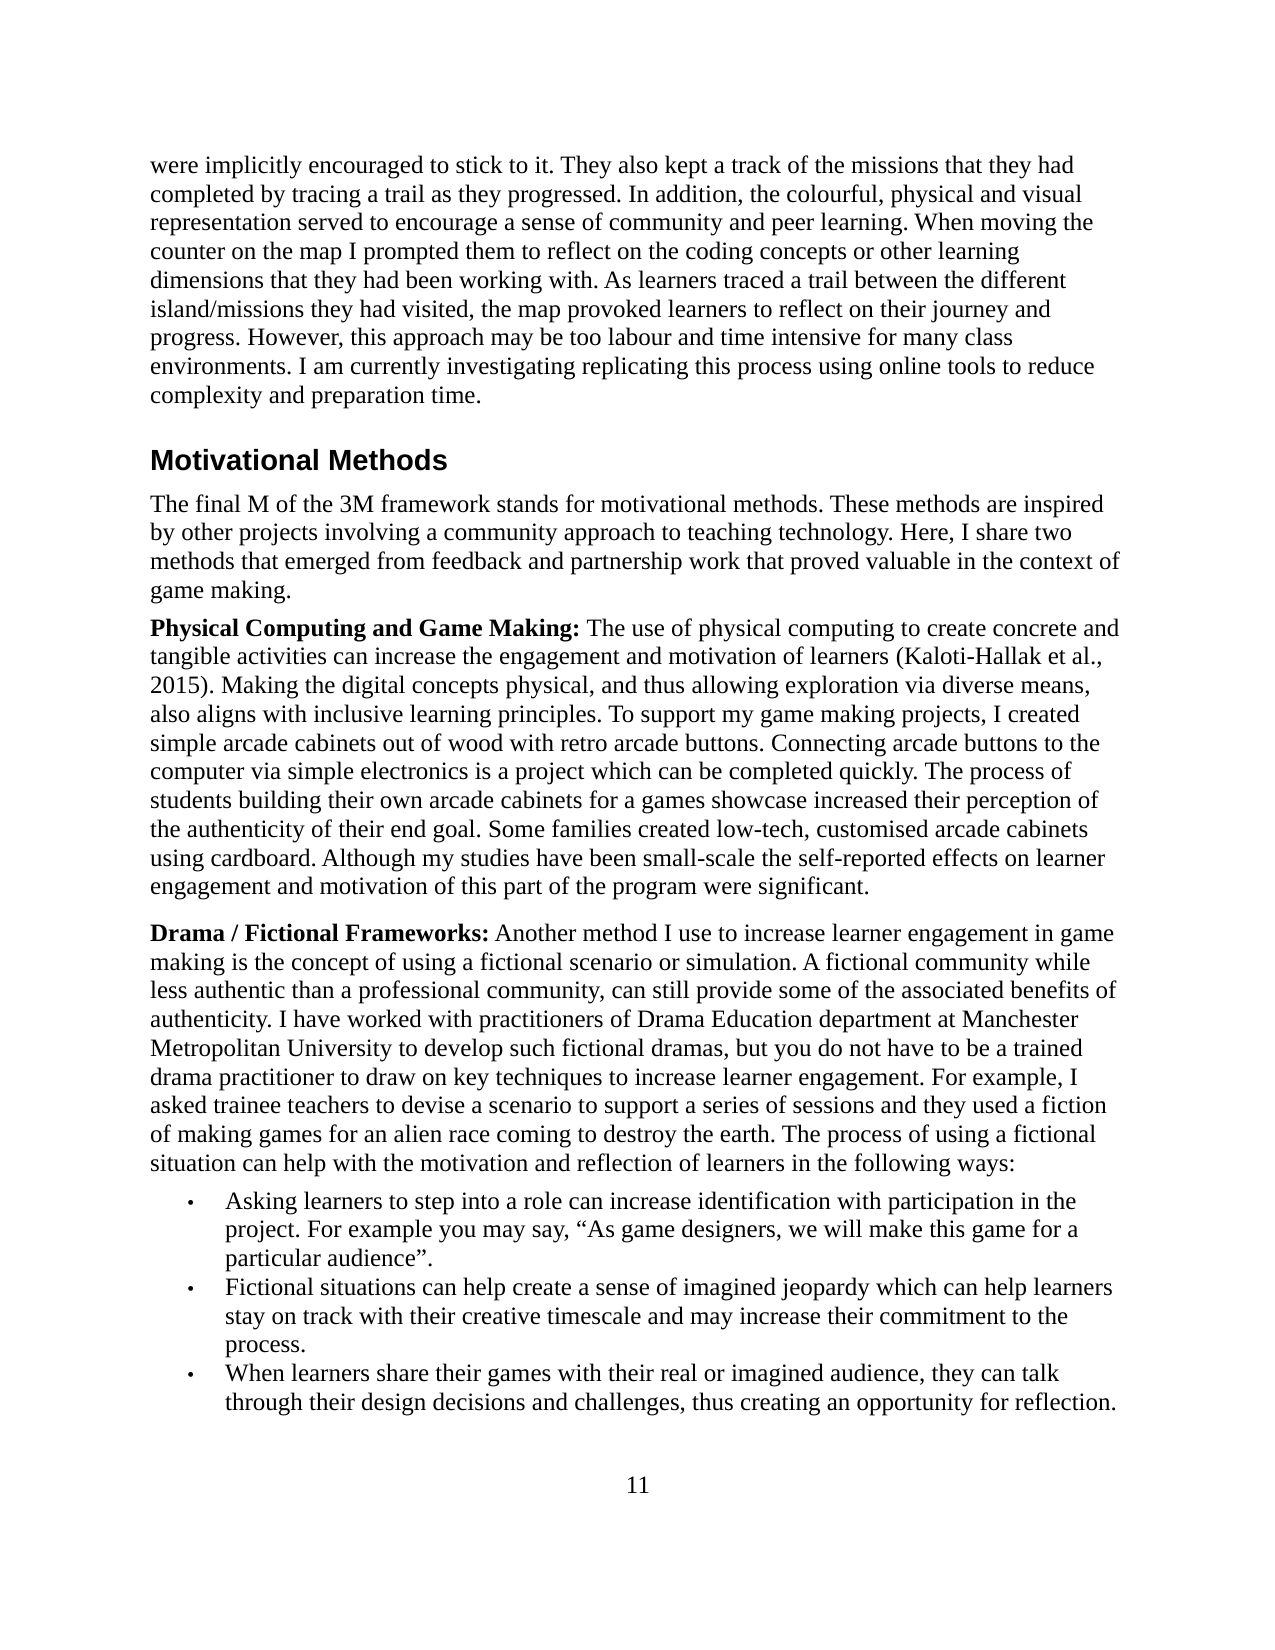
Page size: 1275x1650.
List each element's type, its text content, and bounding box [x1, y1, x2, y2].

list Asking learners to step into a role can increase identification with participation in the project. For example you may say, “As game designers, we will make this game for a particular audience”. [187, 1186, 1125, 1272]
list Fictional situations can help create a sense of imagined jeopardy which can help learners stay on track with their creative timescale and may increase their commitment to the process. [187, 1272, 1125, 1358]
text were implicitly encouraged to stick to it. They also kept a track of the missions that they had completed by tracing a trail as they progressed. In addition, the colourful, physical and visual representation served to encourage a sense of community and peer learning. When moving the counter on the map I prompted them to reflect on the coding concepts or other learning dimensions that they had been working with. As learners traced a trail between the different island/missions they had visited, the map provoked learners to reflect on their journey and progress. However, this approach may be too labour and time intensive for many class environments. I am currently investigating replicating this process using online tools to reduce complexity and preparation time. [150, 150, 1125, 409]
text Drama / Fictional Frameworks: Another method I use to increase learner engagement in game making is the concept of using a fictional scenario or simulation. A fictional community while less authentic than a professional community, can still provide some of the associated benefits of authenticity. I have worked with practitioners of Drama Education department at Manchester Metropolitan University to develop such fictional dramas, but you do not have to be a trained drama practitioner to draw on key techniques to increase learner engagement. For example, I asked trainee teachers to devise a scenario to support a series of sessions and they used a fiction of making games for an alien race coming to destroy the earth. The process of using a fictional situation can help with the motivation and reflection of learners in the following ways: [150, 918, 1125, 1177]
text Physical Computing and Game Making: The use of physical computing to create concrete and tangible activities can increase the engagement and motivation of learners (Kaloti-Hallak et al., 2015). Making the digital concepts physical, and thus allowing exploration via diverse means, also aligns with inclusive learning principles. To support my game making projects, I created simple arcade cabinets out of wood with retro arcade buttons. Connecting arcade buttons to the computer via simple electronics is a project which can be completed quickly. The process of students building their own arcade cabinets for a games showcase increased their perception of the authenticity of their end goal. Some families created low-tech, customised arcade cabinets using cardboard. Although my studies have been small-scale the self-reported effects on learner engagement and motivation of this part of the program were significant. [150, 613, 1125, 900]
text The final M of the 3M framework stands for motivational methods. These methods are inspired by other projects involving a community approach to teaching technology. Here, I share two methods that emerged from feedback and partnership work that proved valuable in the context of game making. [150, 489, 1125, 604]
subtitle Motivational Methods [150, 443, 1125, 476]
list When learners share their games with their real or imagined audience, they can talk through their design decisions and challenges, thus creating an opportunity for reflection. [187, 1358, 1125, 1416]
